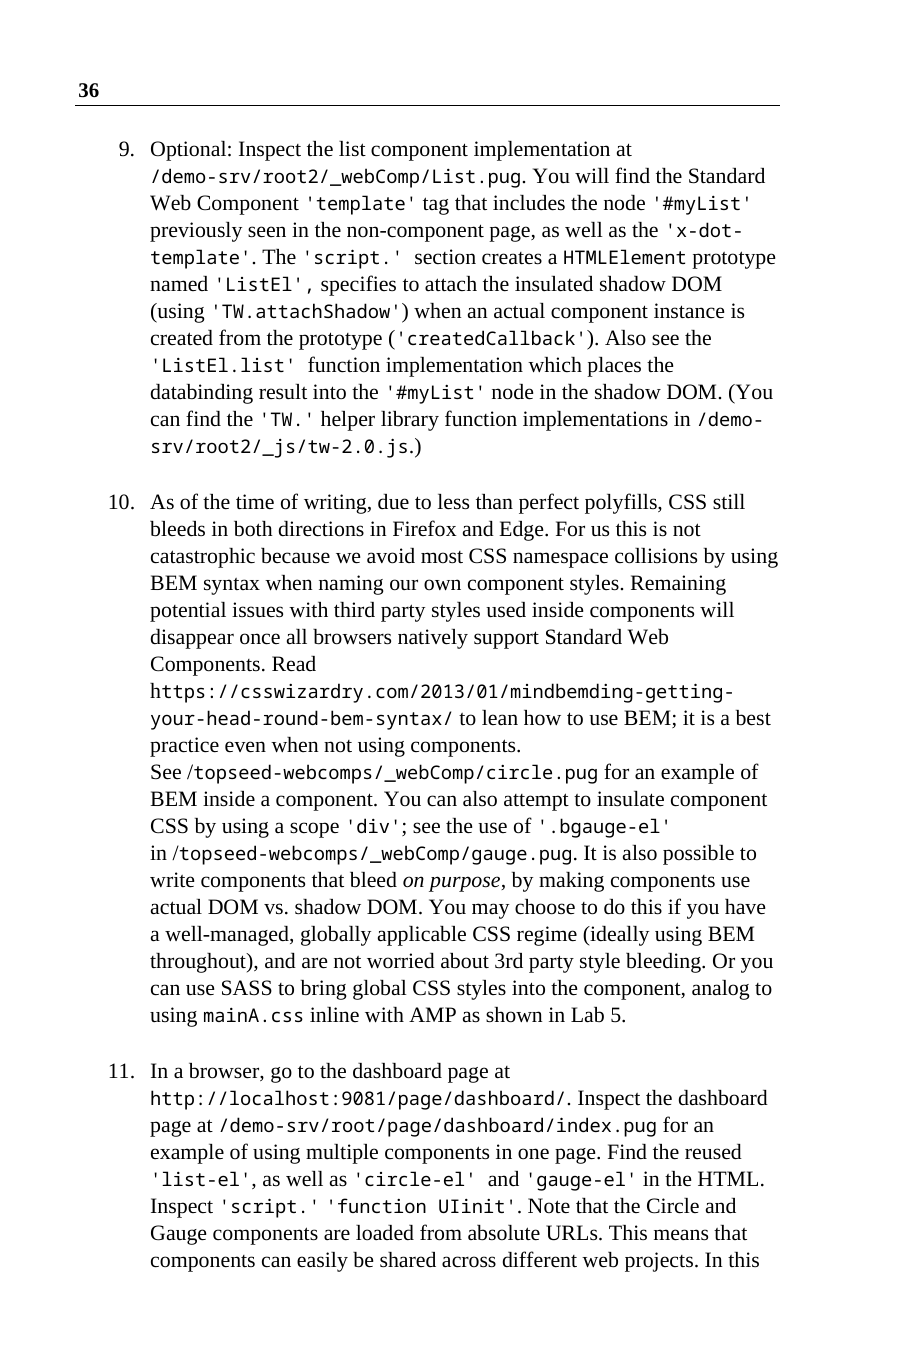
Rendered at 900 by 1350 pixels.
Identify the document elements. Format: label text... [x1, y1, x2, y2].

list Optional: Inspect the list component implementation at /demo-srv/root2/_webComp/List.pug. You will find the Standard Web Component 'template' tag that includes the node '#myList' previously seen in the non-component page, as well as the 'x-dot-template'. The 'script.' section creates a HTMLElement prototype named 'ListEl', specifies to attach the insulated shadow DOM (using 'TW.attachShadow') when an actual component instance is created from the prototype ('createdCallback'). Also see the 'ListEl.list' function implementation which places the databinding result into the '#myList' node in the shadow DOM. (You can find the 'TW.' helper library function implementations in /demo-srv/root2/_js/tw-2.0.js.) [105, 135, 780, 458]
list In a browser, go to the dashboard page at http://localhost:9081/page/dashboard/. Inspect the dashboard page at /demo-srv/root/page/dashboard/index.pug for an example of using multiple components in one page. Find the reused 'list-el', as well as 'circle-el' and 'gauge-el' in the HTML. Inspect 'script.' 'function UIinit'. Note that the Circle and Gauge components are loaded from absolute URLs. This means that components can easily be shared across different web projects. In this [105, 1057, 780, 1273]
list As of the time of writing, due to less than perfect polyfills, CSS still bleeds in both directions in Firefox and Edge. For us this is not catastrophic because we avoid most CSS namespace collisions by using BEM syntax when naming our own component styles. Remaining potential issues with third party styles used inside components will disappear once all browsers natively support Standard Web Components. Read https://csswizardry.com/2013/01/mindbemding-getting-your-head-round-bem-syntax/ to lean how to use BEM; it is a best practice even when not using components. See /topseed-webcomps/_webComp/circle.pug for an example of BEM inside a component. You can also attempt to insulate component CSS by using a scope 'div'; see the use of '.bgauge-el' in /topseed-webcomps/_webComp/gauge.pug. It is also possible to write components that bleed on purpose, by making components use actual DOM vs. shadow DOM. You may choose to do this if you have a well-managed, globally applicable CSS regime (ideally using BEM throughout), and are not worried about 3rd party style bleeding. Or you can use SASS to bring global CSS styles into the component, analog to using mainA.css inline with AMP as shown in Lab 5. [105, 488, 780, 1027]
